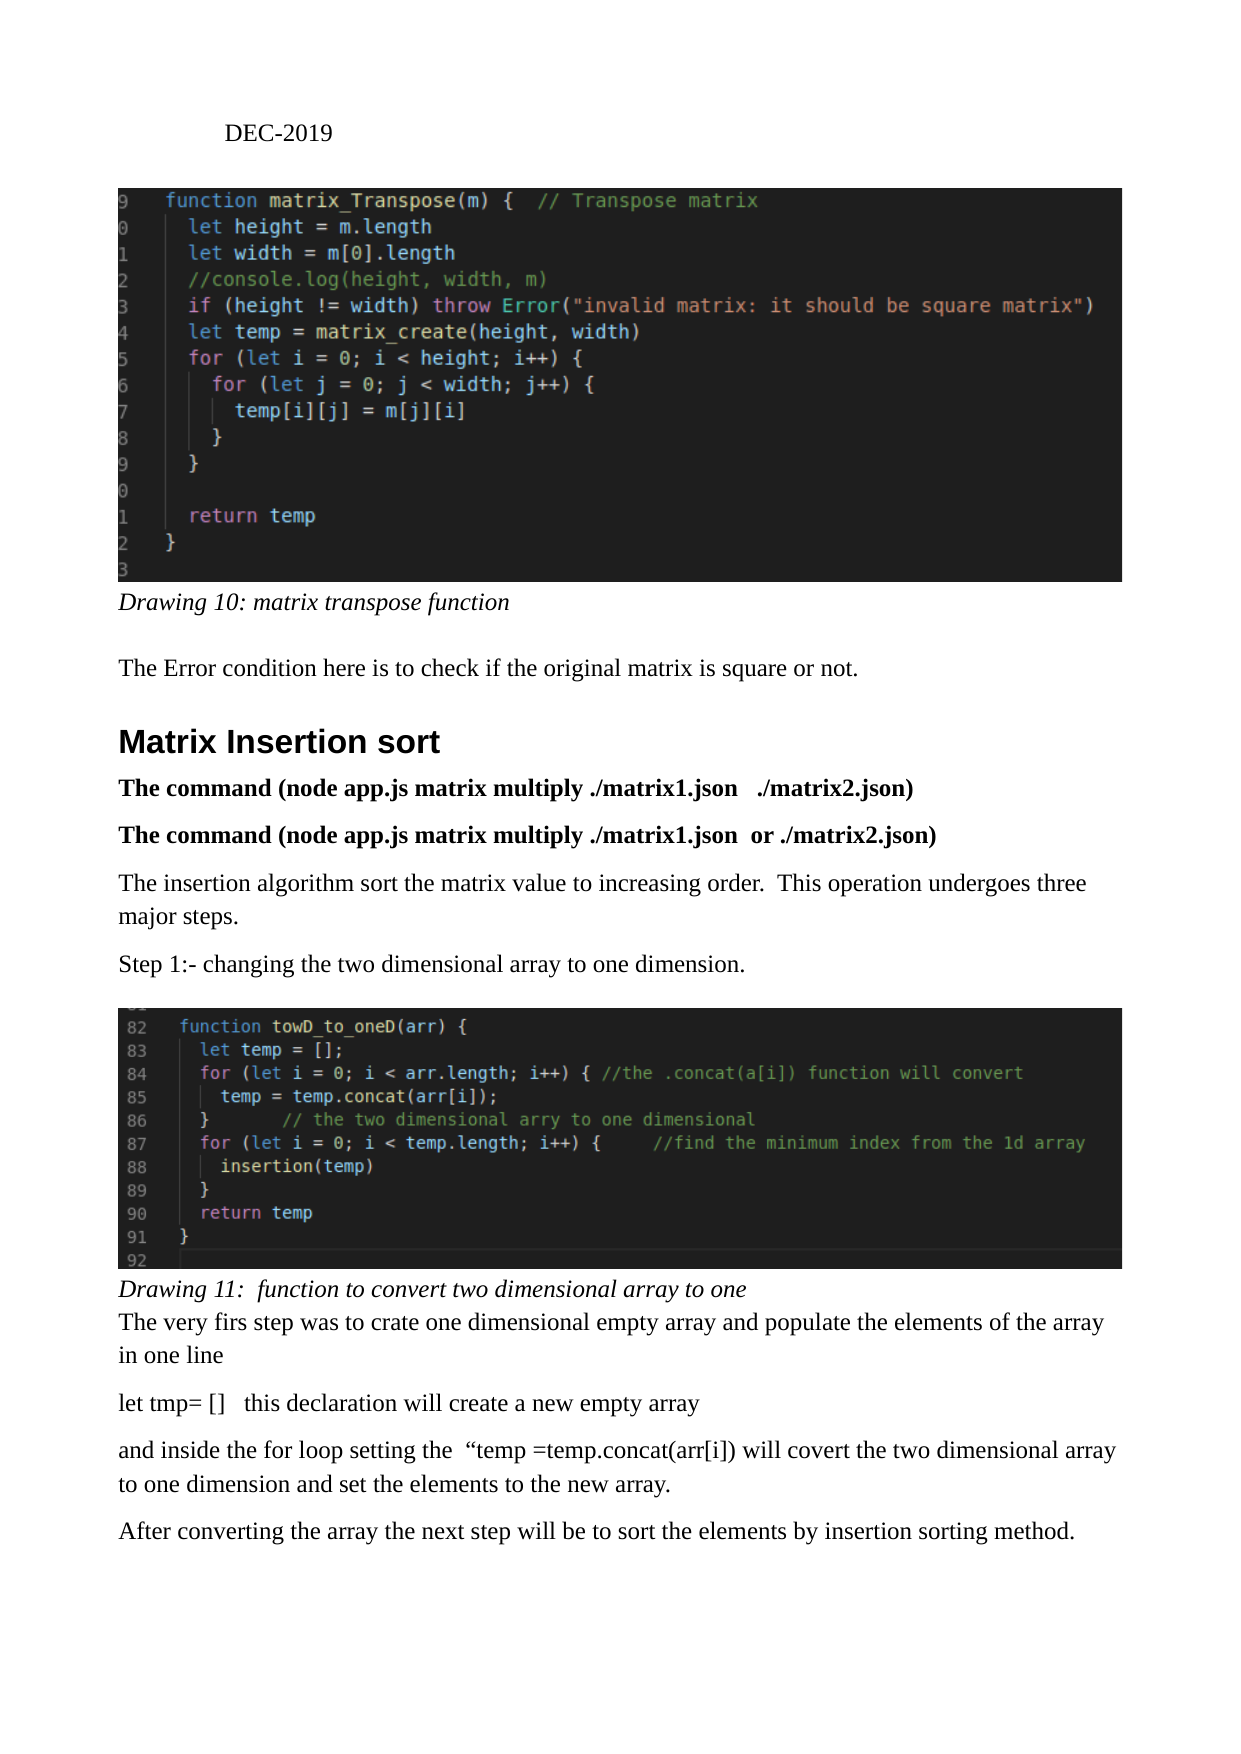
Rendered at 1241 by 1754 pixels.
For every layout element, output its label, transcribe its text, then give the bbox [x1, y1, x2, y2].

text Step 1:- changing the two dimensional array to one dimension. [118, 949, 1122, 977]
text Drawing 11: function to convert two dimensional array to one [118, 1269, 1122, 1303]
subtitle Matrix Insertion sort [118, 722, 1122, 760]
text The Error condition here is to check if the original matrix is square or not. [118, 616, 1122, 682]
picture [118, 188, 1123, 582]
picture [118, 1008, 1123, 1269]
text After converting the array the next step will be to sort the elements by insertion sorting method. [118, 1516, 1122, 1545]
text [118, 996, 1122, 1008]
text let tmp= [] this declaration will create a new empty array [118, 1388, 1122, 1417]
text and inside the for loop setting the “temp =temp.concat(arr[i]) will covert the two dimensional array to one dimension and set the elements to the new array. [118, 1436, 1122, 1497]
text The very firs step was to crate one dimensional empty array and populate the elements of the array in one line [118, 1303, 1122, 1369]
text The command (node app.js matrix multiply ./matrix1.json ./matrix2.json) [118, 773, 1122, 802]
text Drawing 10: matrix transpose function [118, 582, 1122, 616]
text The insertion algorithm sort the matrix value to increasing order. This operation undergoes three major steps. [118, 868, 1122, 930]
text [118, 176, 1122, 188]
text The command (node app.js matrix multiply ./matrix1.json or ./matrix2.json) [118, 821, 1122, 849]
